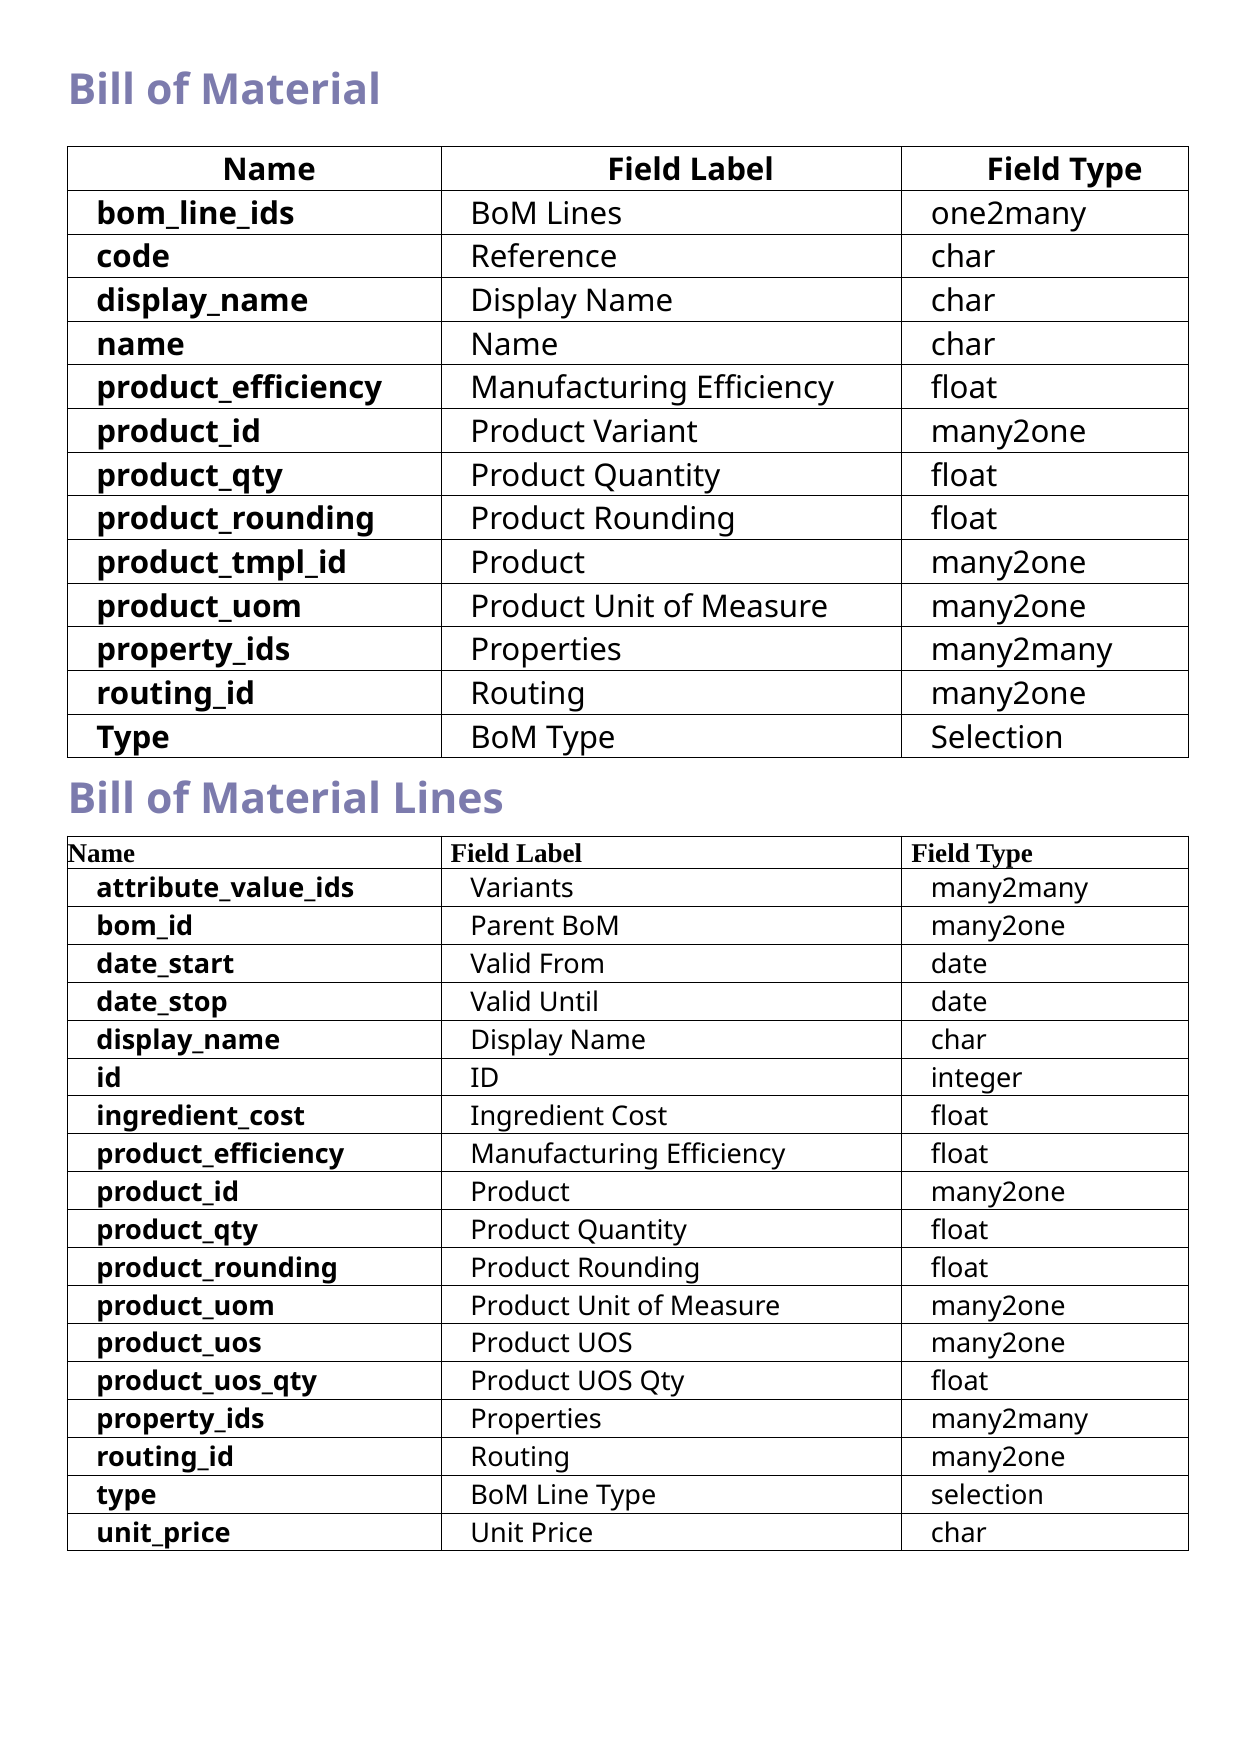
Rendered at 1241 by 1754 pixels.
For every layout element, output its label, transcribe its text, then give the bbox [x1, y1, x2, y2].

table_cell display_name [68, 278, 441, 321]
table_cell many2many [902, 869, 1188, 906]
table_cell date [902, 983, 1188, 1019]
table_header Name [68, 837, 441, 868]
table_cell BoM Type [442, 715, 901, 757]
table_cell product_uom [68, 1286, 441, 1323]
table_cell type [68, 1476, 441, 1512]
table_cell char [902, 322, 1188, 364]
table_cell integer [902, 1059, 1188, 1095]
table_cell product_id [68, 409, 441, 452]
table_cell id [68, 1059, 441, 1095]
table_cell many2many [902, 627, 1188, 670]
table_cell Variants [442, 869, 901, 906]
table_cell many2one [902, 584, 1188, 626]
table_cell Product Rounding [442, 1248, 901, 1285]
table_cell Manufacturing Efficiency [442, 1134, 901, 1171]
table_cell Name [442, 322, 901, 364]
table_cell many2one [902, 409, 1188, 452]
table_cell routing_id [68, 671, 441, 713]
table_header Field Label [442, 837, 901, 868]
table_cell Product Variant [442, 409, 901, 452]
table_header Field Label [442, 147, 901, 190]
table_cell Unit Price [442, 1514, 901, 1550]
table_cell Product UOS [442, 1324, 901, 1361]
table_cell date_start [68, 945, 441, 982]
table_cell Routing [442, 671, 901, 713]
table_cell many2one [902, 907, 1188, 944]
table_cell Properties [442, 627, 901, 670]
table_cell product_efficiency [68, 365, 441, 408]
table_cell Product Quantity [442, 453, 901, 495]
table_cell property_ids [68, 1400, 441, 1437]
table_cell float [902, 1248, 1188, 1285]
table_cell Product [442, 1172, 901, 1209]
table_cell Product [442, 540, 901, 583]
table_cell property_ids [68, 627, 441, 670]
table_cell Display Name [442, 1021, 901, 1057]
table_cell Product Quantity [442, 1210, 901, 1247]
table_cell many2one [902, 1438, 1188, 1474]
table_cell Selection [902, 715, 1188, 757]
table_cell product_qty [68, 1210, 441, 1247]
table_cell char [902, 1514, 1188, 1550]
table_header Field Type [902, 147, 1188, 190]
table_cell char [902, 235, 1188, 277]
table_cell product_tmpl_id [68, 540, 441, 583]
table_cell bom_line_ids [68, 191, 441, 233]
table_cell Ingredient Cost [442, 1096, 901, 1133]
table_cell display_name [68, 1021, 441, 1057]
table_cell BoM Lines [442, 191, 901, 233]
table_cell name [68, 322, 441, 364]
table_cell Routing [442, 1438, 901, 1474]
table_cell product_qty [68, 453, 441, 495]
table_cell Valid From [442, 945, 901, 982]
table_cell Display Name [442, 278, 901, 321]
table_cell routing_id [68, 1438, 441, 1474]
table_cell Product Unit of Measure [442, 1286, 901, 1323]
text Bill of Material [67, 59, 1173, 117]
table_cell Reference [442, 235, 901, 277]
table_cell float [902, 1096, 1188, 1133]
table_cell char [902, 1021, 1188, 1057]
table_cell bom_id [68, 907, 441, 944]
table_cell selection [902, 1476, 1188, 1512]
table_cell many2one [902, 671, 1188, 713]
table_cell float [902, 1210, 1188, 1247]
table_cell float [902, 1134, 1188, 1171]
table_cell float [902, 1362, 1188, 1399]
table_cell code [68, 235, 441, 277]
table_cell product_uos_qty [68, 1362, 441, 1399]
table_cell float [902, 365, 1188, 408]
table_cell date_stop [68, 983, 441, 1019]
table_cell many2one [902, 1172, 1188, 1209]
table_cell product_uos [68, 1324, 441, 1361]
table_cell product_efficiency [68, 1134, 441, 1171]
table_cell many2one [902, 1286, 1188, 1323]
table_cell product_id [68, 1172, 441, 1209]
table_cell Manufacturing Efficiency [442, 365, 901, 408]
table_cell float [902, 496, 1188, 539]
table_cell many2one [902, 540, 1188, 583]
table_header Field Type [902, 837, 1188, 868]
table_cell float [902, 453, 1188, 495]
table_cell Parent BoM [442, 907, 901, 944]
table_cell Product Rounding [442, 496, 901, 539]
table_cell one2many [902, 191, 1188, 233]
table_cell Type [68, 715, 441, 757]
table_cell many2one [902, 1324, 1188, 1361]
table_cell Properties [442, 1400, 901, 1437]
table_cell Product UOS Qty [442, 1362, 901, 1399]
table_cell char [902, 278, 1188, 321]
table_cell many2many [902, 1400, 1188, 1437]
table_cell date [902, 945, 1188, 982]
table_cell unit_price [68, 1514, 441, 1550]
table_cell product_rounding [68, 496, 441, 539]
table_cell Product Unit of Measure [442, 584, 901, 626]
table_cell product_uom [68, 584, 441, 626]
table_cell ID [442, 1059, 901, 1095]
table_cell product_rounding [68, 1248, 441, 1285]
table_cell Valid Until [442, 983, 901, 1019]
table_header Name [68, 147, 441, 190]
table_cell attribute_value_ids [68, 869, 441, 906]
table_cell ingredient_cost [68, 1096, 441, 1133]
table_cell BoM Line Type [442, 1476, 901, 1512]
text Bill of Material Lines [67, 768, 1173, 826]
